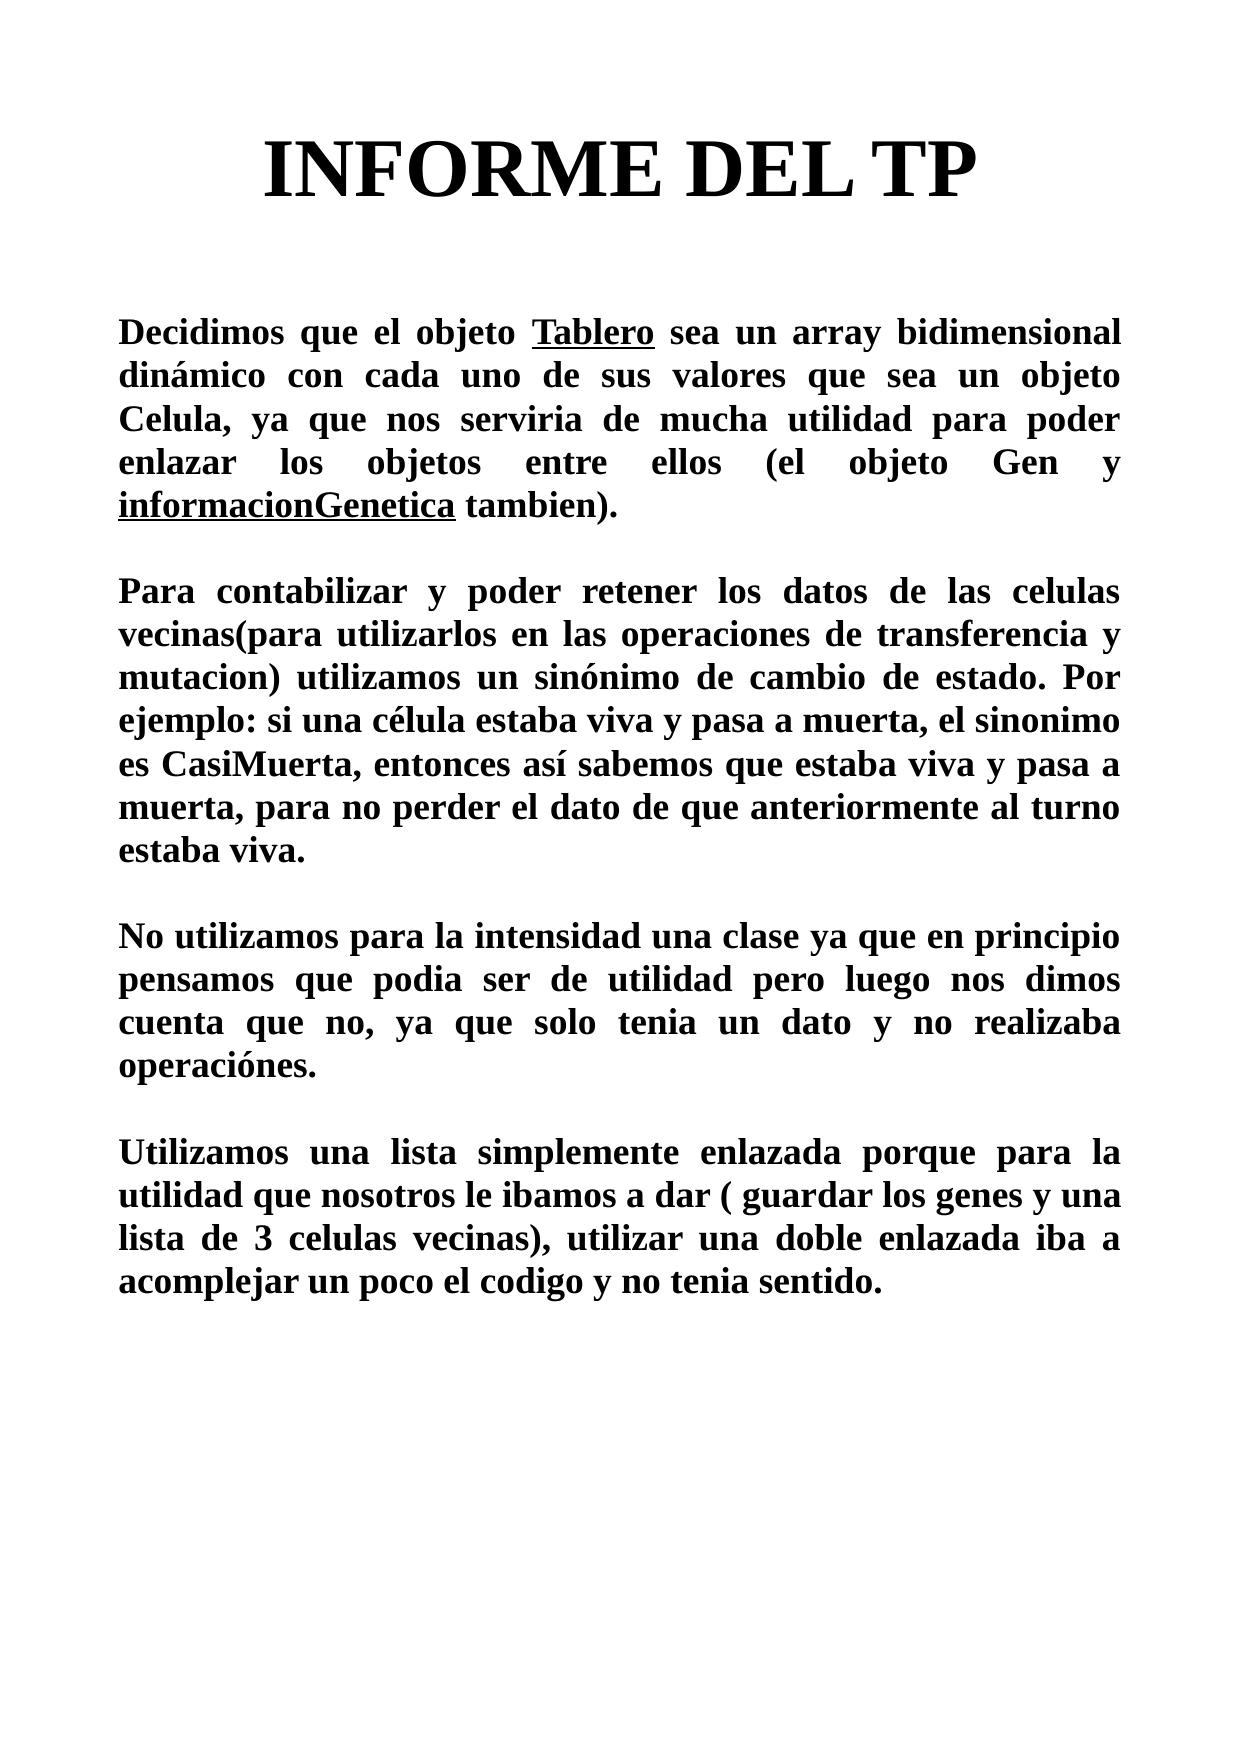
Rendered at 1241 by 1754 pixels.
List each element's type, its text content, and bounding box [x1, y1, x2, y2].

text INFORME DEL TP [118, 118, 1122, 214]
text Utilizamos una lista simplemente enlazada porque para la utilidad que nosotros le ibamos a dar ( guardar los genes y una lista de 3 celulas vecinas), utilizar una doble enlazada iba a acomplejar un poco el codigo y no tenia sentido. [118, 1129, 1122, 1302]
text Decidimos que el objeto Tablero sea un array bidimensional dinámico con cada uno de sus valores que sea un objeto Celula, ya que nos serviria de mucha utilidad para poder enlazar los objetos entre ellos (el objeto Gen y informacionGenetica tambien). [118, 310, 1122, 525]
text No utilizamos para la intensidad una clase ya que en principio pensamos que podia ser de utilidad pero luego nos dimos cuenta que no, ya que solo tenia un dato y no realizaba operaciónes. [118, 913, 1122, 1086]
text Para contabilizar y poder retener los datos de las celulas vecinas(para utilizarlos en las operaciones de transferencia y mutacion) utilizamos un sinónimo de cambio de estado. Por ejemplo: si una célula estaba viva y pasa a muerta, el sinonimo es CasiMuerta, entonces así sabemos que estaba viva y pasa a muerta, para no perder el dato de que anteriormente al turno estaba viva. [118, 568, 1122, 870]
